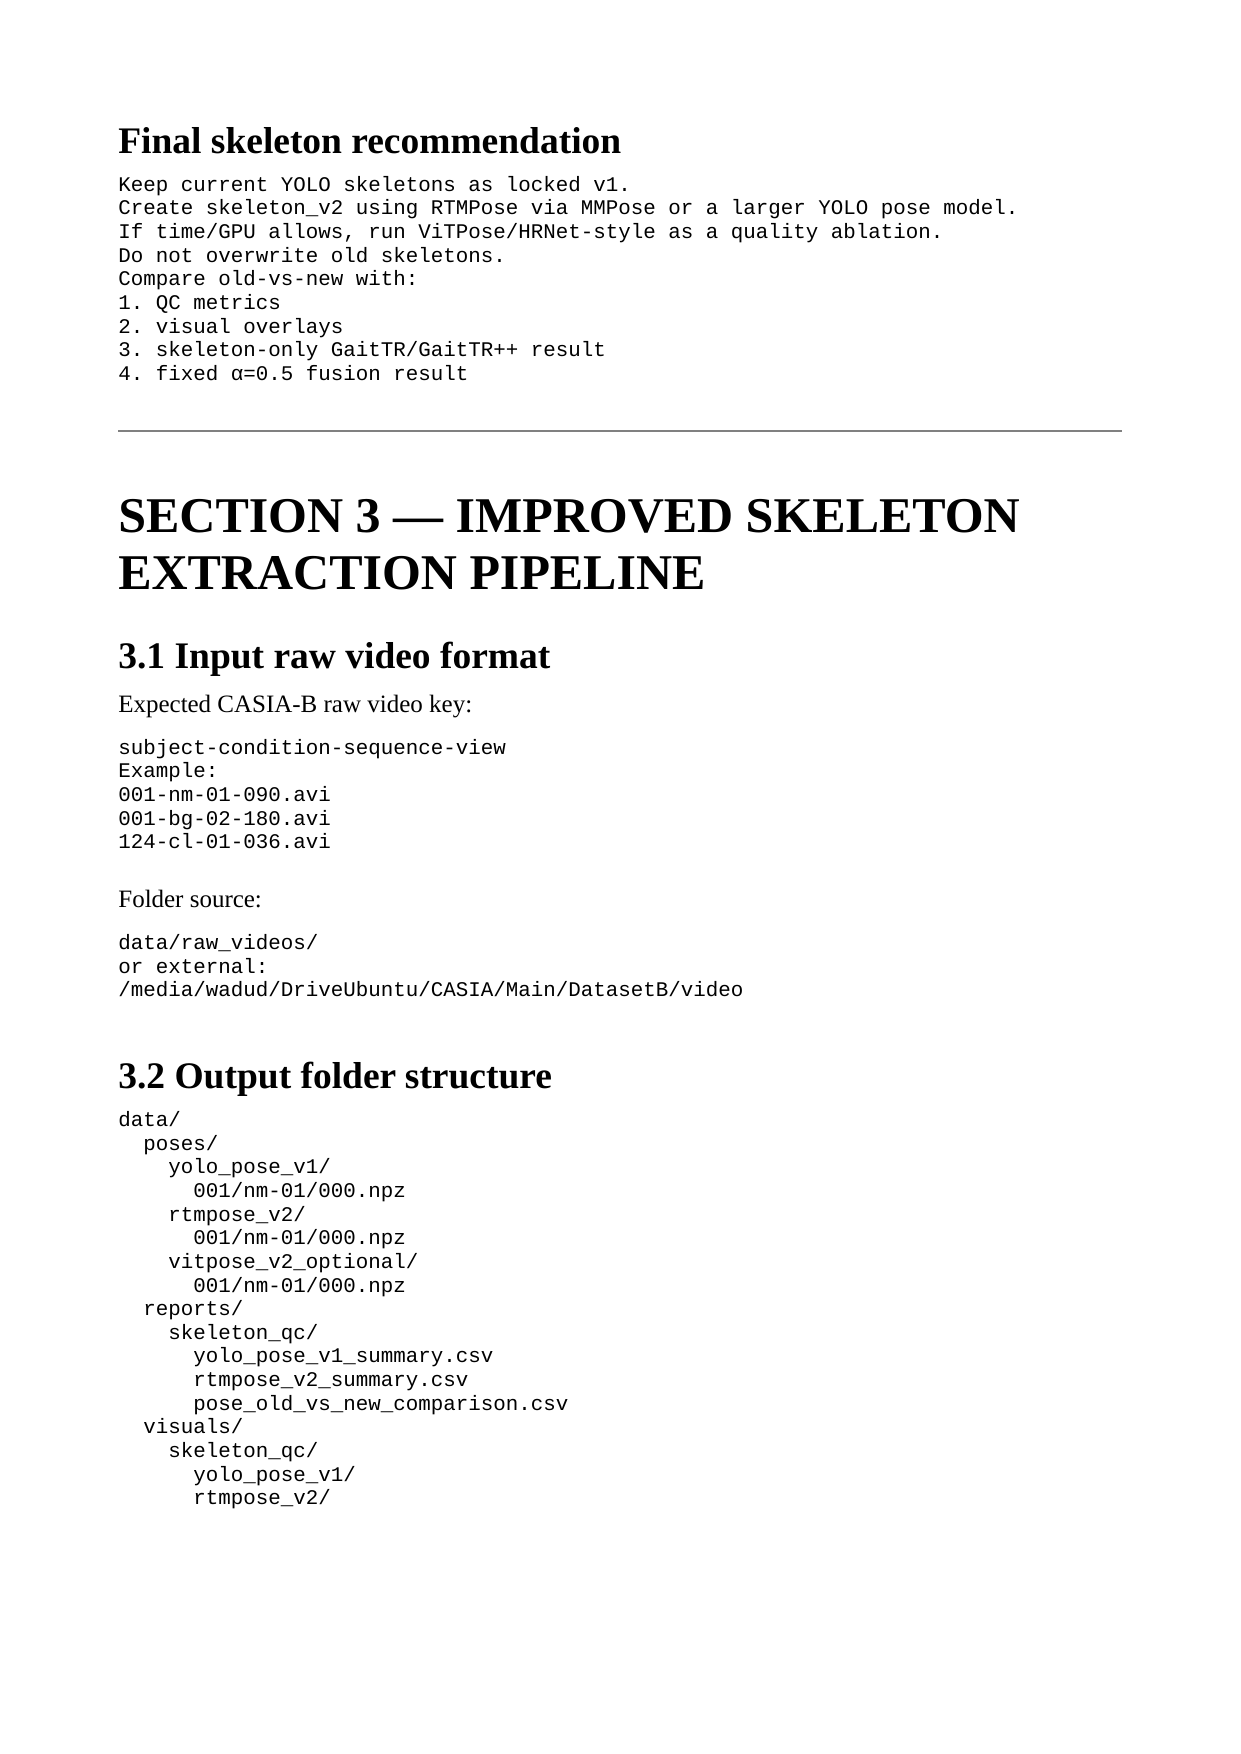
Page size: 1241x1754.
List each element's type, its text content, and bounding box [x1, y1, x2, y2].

subtitle 3.1 Input raw video format [118, 634, 1122, 677]
subtitle SECTION 3 — IMPROVED SKELETON EXTRACTION PIPELINE [118, 485, 1122, 600]
text poses/ [118, 1133, 1122, 1156]
text 001/nm-01/000.npz [118, 1274, 1122, 1298]
text Compare old-vs-new with: [118, 268, 1122, 292]
text reports/ [118, 1298, 1122, 1322]
text Create skeleton_v2 using RTMPose via MMPose or a larger YOLO pose model. [118, 197, 1122, 221]
text yolo_pose_v1/ [118, 1464, 1122, 1487]
text Do not overwrite old skeletons. [118, 245, 1122, 268]
text 1. QC metrics [118, 292, 1122, 316]
text rtmpose_v2_summary.csv [118, 1369, 1122, 1393]
text Example: [118, 761, 1122, 784]
text rtmpose_v2/ [118, 1487, 1122, 1511]
text data/ [118, 1109, 1122, 1133]
text 4. fixed α=0.5 fusion result [118, 363, 1122, 387]
text Keep current YOLO skeletons as locked v1. [118, 174, 1122, 197]
text 3. skeleton-only GaitTR/GaitTR++ result [118, 339, 1122, 363]
subtitle 3.2 Output folder structure [118, 1053, 1122, 1097]
text yolo_pose_v1_summary.csv [118, 1346, 1122, 1369]
text pose_old_vs_new_comparison.csv [118, 1393, 1122, 1416]
text If time/GPU allows, run ViTPose/HRNet-style as a quality ablation. [118, 221, 1122, 245]
text 001-bg-02-180.avi [118, 808, 1122, 831]
text skeleton_qc/ [118, 1322, 1122, 1346]
text 001/nm-01/000.npz [118, 1180, 1122, 1204]
text skeleton_qc/ [118, 1440, 1122, 1464]
text 001/nm-01/000.npz [118, 1227, 1122, 1251]
text Expected CASIA-B raw video key: [118, 689, 1122, 718]
text or external: [118, 956, 1122, 979]
text 2. visual overlays [118, 316, 1122, 339]
text 124-cl-01-036.avi [118, 831, 1122, 855]
text /media/wadud/DriveUbuntu/CASIA/Main/DatasetB/video [118, 979, 1122, 1003]
text rtmpose_v2/ [118, 1204, 1122, 1227]
text yolo_pose_v1/ [118, 1156, 1122, 1180]
text visuals/ [118, 1416, 1122, 1440]
text 001-nm-01-090.avi [118, 784, 1122, 808]
text vitpose_v2_optional/ [118, 1251, 1122, 1274]
text data/raw_videos/ [118, 932, 1122, 956]
text Folder source: [118, 884, 1122, 913]
subtitle Final skeleton recommendation [118, 118, 1122, 161]
text subject-condition-sequence-view [118, 737, 1122, 761]
